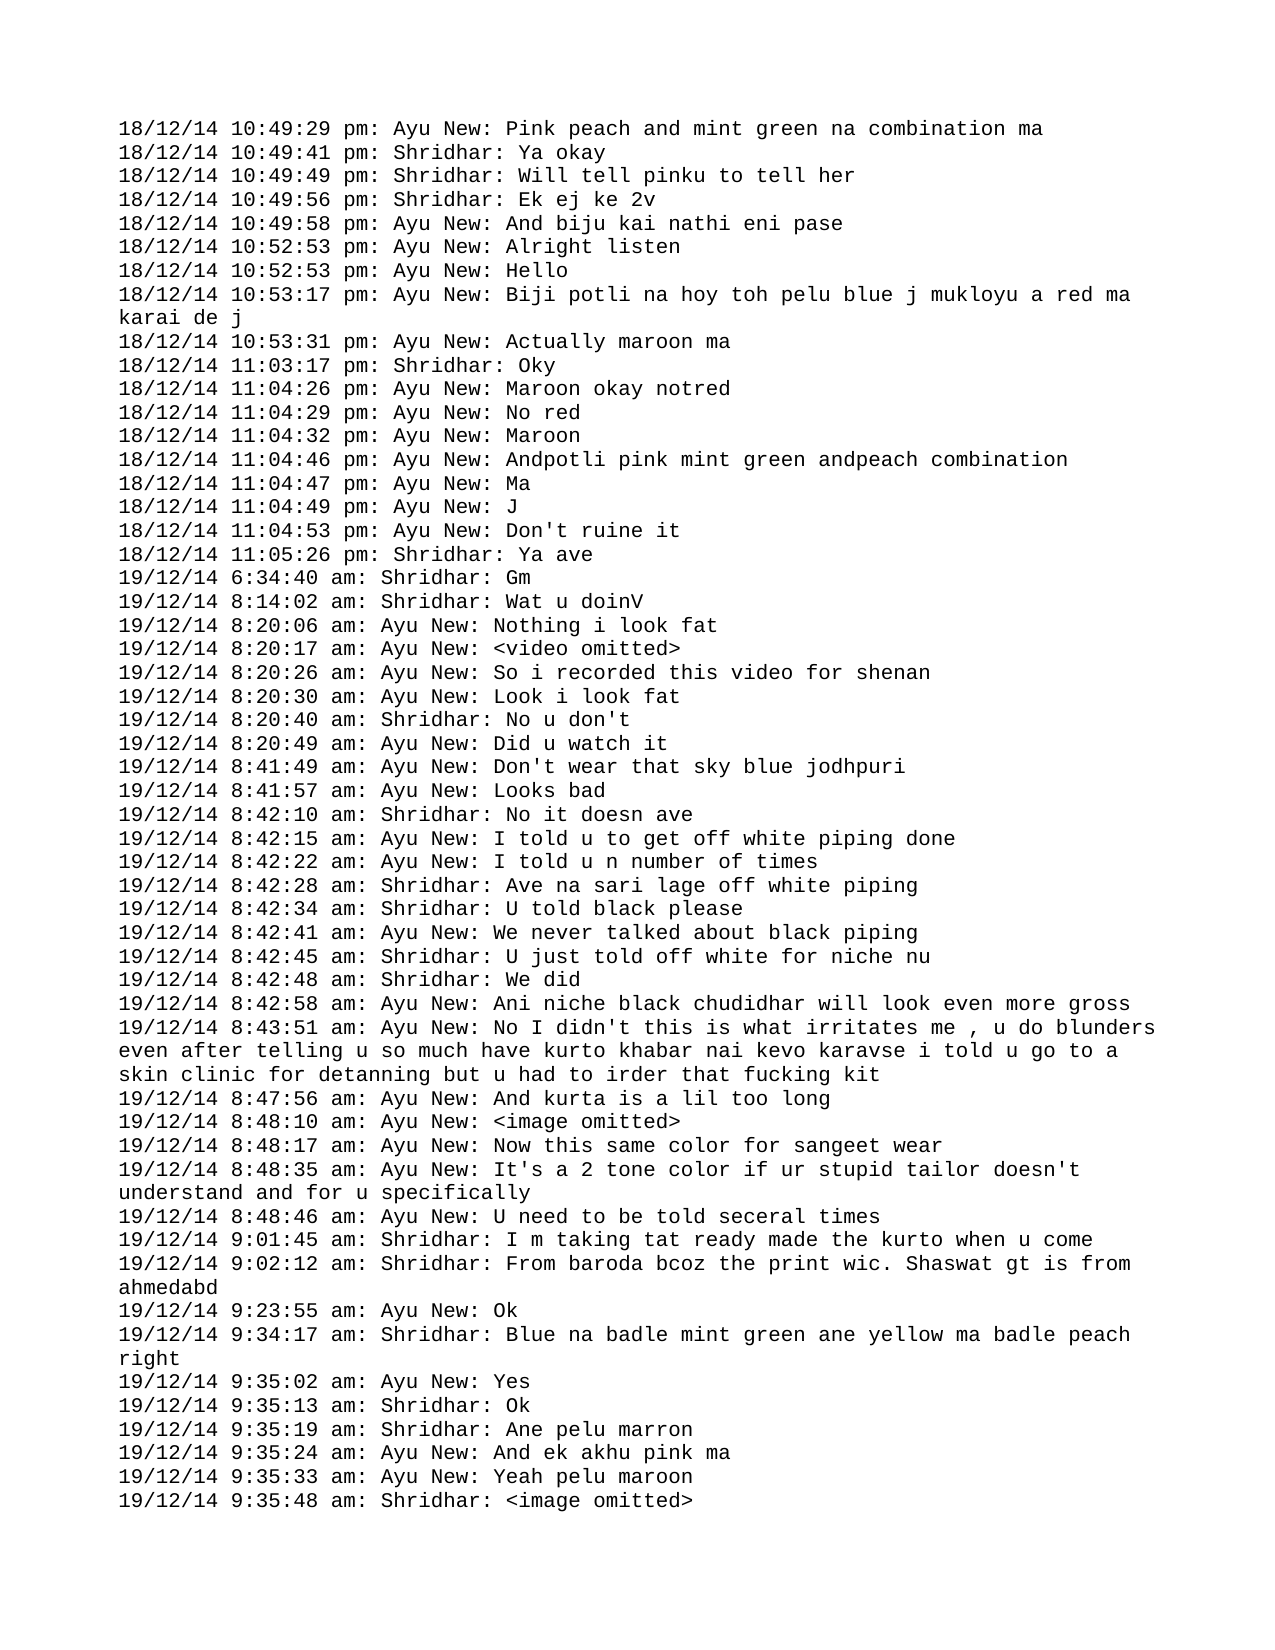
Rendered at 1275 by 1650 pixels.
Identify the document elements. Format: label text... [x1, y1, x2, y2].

text 19/12/14 9:02:12 am: Shridhar: From baroda bcoz the print wic. Shaswat gt is from ahmedabd [118, 1253, 1157, 1300]
text 18/12/14 11:04:47 pm: Ayu New: Ma [118, 473, 1157, 496]
text 19/12/14 8:20:26 am: Ayu New: So i recorded this video for shenan [118, 662, 1157, 686]
text 19/12/14 8:42:41 am: Ayu New: We never talked about black piping [118, 922, 1157, 946]
text 19/12/14 8:20:40 am: Shridhar: No u don't [118, 709, 1157, 733]
text 19/12/14 8:48:46 am: Ayu New: U need to be told seceral times [118, 1206, 1157, 1229]
text 18/12/14 10:52:53 pm: Ayu New: Hello [118, 260, 1157, 284]
text 19/12/14 8:42:45 am: Shridhar: U just told off white for niche nu [118, 946, 1157, 969]
text 18/12/14 11:05:26 pm: Shridhar: Ya ave [118, 544, 1157, 567]
text 19/12/14 8:48:10 am: Ayu New: <image omitted> [118, 1111, 1157, 1135]
text 19/12/14 9:35:33 am: Ayu New: Yeah pelu maroon [118, 1466, 1157, 1489]
text 19/12/14 9:35:48 am: Shridhar: <image omitted> [118, 1489, 1157, 1513]
text 18/12/14 10:49:56 pm: Shridhar: Ek ej ke 2v [118, 189, 1157, 213]
text 19/12/14 8:43:51 am: Ayu New: No I didn't this is what irritates me , u do blunders even after telling u so much have kurto khabar nai kevo karavse i told u go to a skin clinic for detanning but u had to irder that fucking kit [118, 1017, 1157, 1088]
text 18/12/14 11:04:53 pm: Ayu New: Don't ruine it [118, 520, 1157, 544]
text 18/12/14 10:52:53 pm: Ayu New: Alright listen [118, 236, 1157, 260]
text 19/12/14 8:42:34 am: Shridhar: U told black please [118, 898, 1157, 922]
text 19/12/14 8:41:57 am: Ayu New: Looks bad [118, 780, 1157, 804]
text 18/12/14 10:49:49 pm: Shridhar: Will tell pinku to tell her [118, 165, 1157, 189]
text 19/12/14 8:20:30 am: Ayu New: Look i look fat [118, 686, 1157, 709]
text 19/12/14 8:42:58 am: Ayu New: Ani niche black chudidhar will look even more gross [118, 993, 1157, 1017]
text 19/12/14 8:41:49 am: Ayu New: Don't wear that sky blue jodhpuri [118, 757, 1157, 780]
text 18/12/14 11:04:32 pm: Ayu New: Maroon [118, 426, 1157, 449]
text 19/12/14 8:42:10 am: Shridhar: No it doesn ave [118, 804, 1157, 827]
text 19/12/14 8:42:22 am: Ayu New: I told u n number of times [118, 851, 1157, 875]
text 19/12/14 9:01:45 am: Shridhar: I m taking tat ready made the kurto when u come [118, 1229, 1157, 1253]
text 18/12/14 11:03:17 pm: Shridhar: Oky [118, 354, 1157, 378]
text 19/12/14 8:20:06 am: Ayu New: Nothing i look fat [118, 615, 1157, 638]
text 19/12/14 9:23:55 am: Ayu New: Ok [118, 1300, 1157, 1324]
text 19/12/14 9:35:02 am: Ayu New: Yes [118, 1371, 1157, 1395]
text 18/12/14 10:53:31 pm: Ayu New: Actually maroon ma [118, 331, 1157, 354]
text 18/12/14 10:49:41 pm: Shridhar: Ya okay [118, 142, 1157, 165]
text 18/12/14 11:04:29 pm: Ayu New: No red [118, 402, 1157, 426]
text 19/12/14 9:35:13 am: Shridhar: Ok [118, 1395, 1157, 1419]
text 19/12/14 8:20:49 am: Ayu New: Did u watch it [118, 733, 1157, 757]
text 19/12/14 9:35:24 am: Ayu New: And ek akhu pink ma [118, 1442, 1157, 1466]
text 19/12/14 8:42:15 am: Ayu New: I told u to get off white piping done [118, 827, 1157, 851]
text 18/12/14 11:04:49 pm: Ayu New: J [118, 496, 1157, 520]
text 18/12/14 10:53:17 pm: Ayu New: Biji potli na hoy toh pelu blue j mukloyu a red ma karai de j [118, 284, 1157, 331]
text 19/12/14 9:35:19 am: Shridhar: Ane pelu marron [118, 1419, 1157, 1442]
text 19/12/14 8:42:28 am: Shridhar: Ave na sari lage off white piping [118, 875, 1157, 898]
text 19/12/14 6:34:40 am: Shridhar: Gm [118, 567, 1157, 591]
text 19/12/14 8:47:56 am: Ayu New: And kurta is a lil too long [118, 1088, 1157, 1111]
text 18/12/14 10:49:58 pm: Ayu New: And biju kai nathi eni pase [118, 213, 1157, 236]
text 18/12/14 10:49:29 pm: Ayu New: Pink peach and mint green na combination ma [118, 118, 1157, 142]
text 19/12/14 8:20:17 am: Ayu New: <video omitted> [118, 638, 1157, 662]
text 18/12/14 11:04:46 pm: Ayu New: Andpotli pink mint green andpeach combination [118, 449, 1157, 473]
text 19/12/14 8:48:17 am: Ayu New: Now this same color for sangeet wear [118, 1135, 1157, 1158]
text 19/12/14 8:14:02 am: Shridhar: Wat u doinV [118, 591, 1157, 615]
text 19/12/14 9:34:17 am: Shridhar: Blue na badle mint green ane yellow ma badle peach right [118, 1324, 1157, 1371]
text 19/12/14 8:42:48 am: Shridhar: We did [118, 969, 1157, 993]
text 18/12/14 11:04:26 pm: Ayu New: Maroon okay notred [118, 378, 1157, 402]
text 19/12/14 8:48:35 am: Ayu New: It's a 2 tone color if ur stupid tailor doesn't understand and for u specifically [118, 1158, 1157, 1206]
